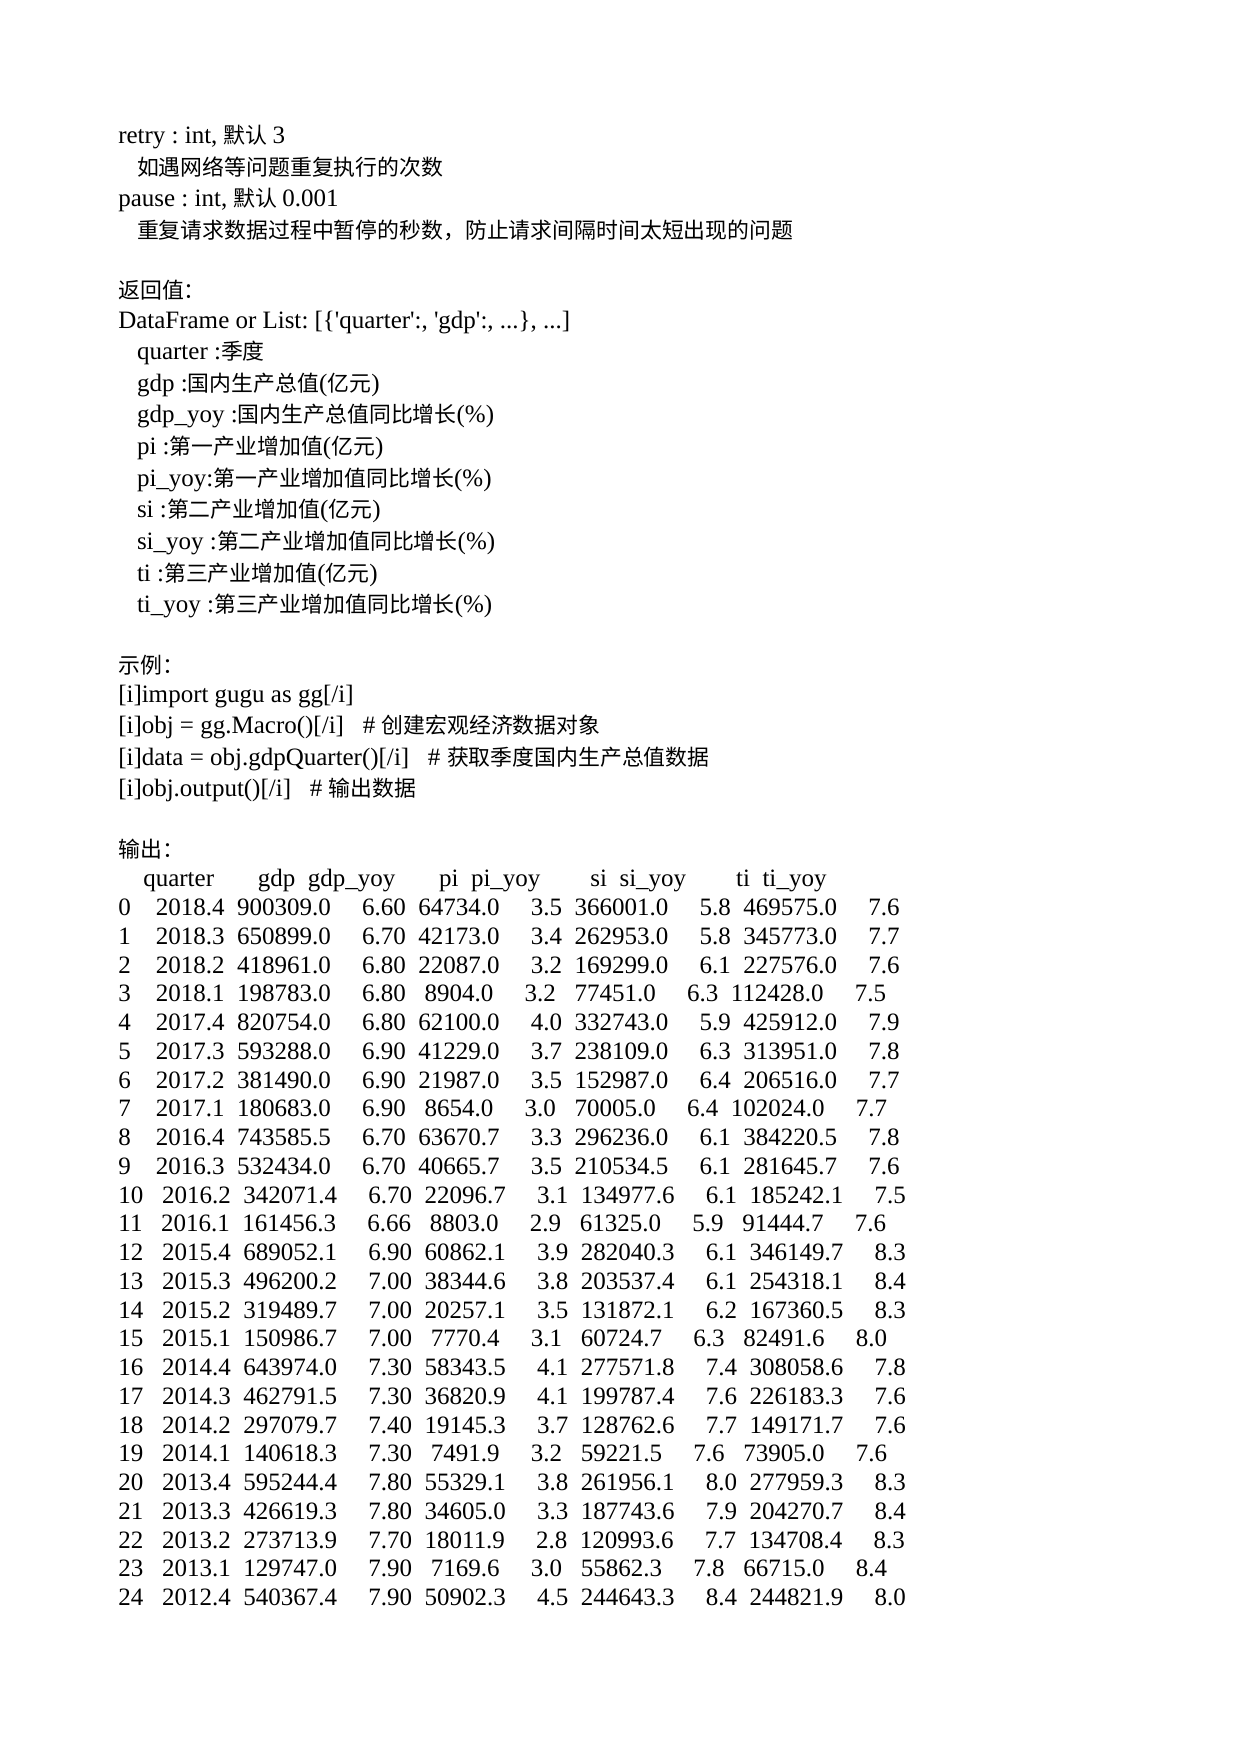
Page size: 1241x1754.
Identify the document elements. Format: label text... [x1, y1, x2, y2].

text [i]obj.output()[/i] # 输出数据 [118, 771, 1122, 803]
text [i]import gugu as gg[/i] [118, 679, 1122, 708]
text 4 2017.4 820754.0 6.80 62100.0 4.0 332743.0 5.9 425912.0 7.9 [118, 1007, 1122, 1036]
text 输出： [118, 832, 1122, 863]
text 7 2017.1 180683.0 6.90 8654.0 3.0 70005.0 6.4 102024.0 7.7 [118, 1093, 1122, 1122]
text 示例： [118, 648, 1122, 679]
text retry : int, 默认 3 [118, 118, 1122, 150]
text pause : int, 默认 0.001 [118, 181, 1122, 213]
text gdp_yoy :国内生产总值同比增长(%) [118, 397, 1122, 429]
text 21 2013.3 426619.3 7.80 34605.0 3.3 187743.6 7.9 204270.7 8.4 [118, 1496, 1122, 1525]
text 9 2016.3 532434.0 6.70 40665.7 3.5 210534.5 6.1 281645.7 7.6 [118, 1151, 1122, 1180]
text 0 2018.4 900309.0 6.60 64734.0 3.5 366001.0 5.8 469575.0 7.6 [118, 892, 1122, 921]
text 13 2015.3 496200.2 7.00 38344.6 3.8 203537.4 6.1 254318.1 8.4 [118, 1266, 1122, 1295]
text DataFrame or List: [{'quarter':, 'gdp':, ...}, ...] [118, 305, 1122, 334]
text 5 2017.3 593288.0 6.90 41229.0 3.7 238109.0 6.3 313951.0 7.8 [118, 1036, 1122, 1065]
text 11 2016.1 161456.3 6.66 8803.0 2.9 61325.0 5.9 91444.7 7.6 [118, 1208, 1122, 1237]
text gdp :国内生产总值(亿元) [118, 366, 1122, 397]
text 3 2018.1 198783.0 6.80 8904.0 3.2 77451.0 6.3 112428.0 7.5 [118, 978, 1122, 1007]
text 12 2015.4 689052.1 6.90 60862.1 3.9 282040.3 6.1 346149.7 8.3 [118, 1237, 1122, 1266]
text ti :第三产业增加值(亿元) [118, 556, 1122, 587]
text ti_yoy :第三产业增加值同比增长(%) [118, 587, 1122, 619]
text 6 2017.2 381490.0 6.90 21987.0 3.5 152987.0 6.4 206516.0 7.7 [118, 1065, 1122, 1093]
text 19 2014.1 140618.3 7.30 7491.9 3.2 59221.5 7.6 73905.0 7.6 [118, 1438, 1122, 1467]
text 18 2014.2 297079.7 7.40 19145.3 3.7 128762.6 7.7 149171.7 7.6 [118, 1410, 1122, 1438]
text 24 2012.4 540367.4 7.90 50902.3 4.5 244643.3 8.4 244821.9 8.0 [118, 1582, 1122, 1611]
text 10 2016.2 342071.4 6.70 22096.7 3.1 134977.6 6.1 185242.1 7.5 [118, 1180, 1122, 1208]
text 17 2014.3 462791.5 7.30 36820.9 4.1 199787.4 7.6 226183.3 7.6 [118, 1381, 1122, 1410]
text [i]data = obj.gdpQuarter()[/i] # 获取季度国内生产总值数据 [118, 740, 1122, 771]
text 重复请求数据过程中暂停的秒数，防止请求间隔时间太短出现的问题 [118, 213, 1122, 245]
text quarter gdp gdp_yoy pi pi_yoy si si_yoy ti ti_yoy [118, 863, 1122, 892]
text 23 2013.1 129747.0 7.90 7169.6 3.0 55862.3 7.8 66715.0 8.4 [118, 1553, 1122, 1582]
text 2 2018.2 418961.0 6.80 22087.0 3.2 169299.0 6.1 227576.0 7.6 [118, 950, 1122, 978]
text pi_yoy:第一产业增加值同比增长(%) [118, 461, 1122, 492]
text 20 2013.4 595244.4 7.80 55329.1 3.8 261956.1 8.0 277959.3 8.3 [118, 1467, 1122, 1496]
text 16 2014.4 643974.0 7.30 58343.5 4.1 277571.8 7.4 308058.6 7.8 [118, 1352, 1122, 1381]
text quarter :季度 [118, 334, 1122, 366]
text 1 2018.3 650899.0 6.70 42173.0 3.4 262953.0 5.8 345773.0 7.7 [118, 921, 1122, 950]
text si :第二产业增加值(亿元) [118, 492, 1122, 524]
text 返回值： [118, 273, 1122, 305]
text si_yoy :第二产业增加值同比增长(%) [118, 524, 1122, 556]
text 如遇网络等问题重复执行的次数 [118, 150, 1122, 181]
text 22 2013.2 273713.9 7.70 18011.9 2.8 120993.6 7.7 134708.4 8.3 [118, 1525, 1122, 1553]
text 15 2015.1 150986.7 7.00 7770.4 3.1 60724.7 6.3 82491.6 8.0 [118, 1323, 1122, 1352]
text pi :第一产业增加值(亿元) [118, 429, 1122, 461]
text 8 2016.4 743585.5 6.70 63670.7 3.3 296236.0 6.1 384220.5 7.8 [118, 1122, 1122, 1151]
text 14 2015.2 319489.7 7.00 20257.1 3.5 131872.1 6.2 167360.5 8.3 [118, 1295, 1122, 1323]
text [i]obj = gg.Macro()[/i] # 创建宏观经济数据对象 [118, 708, 1122, 740]
